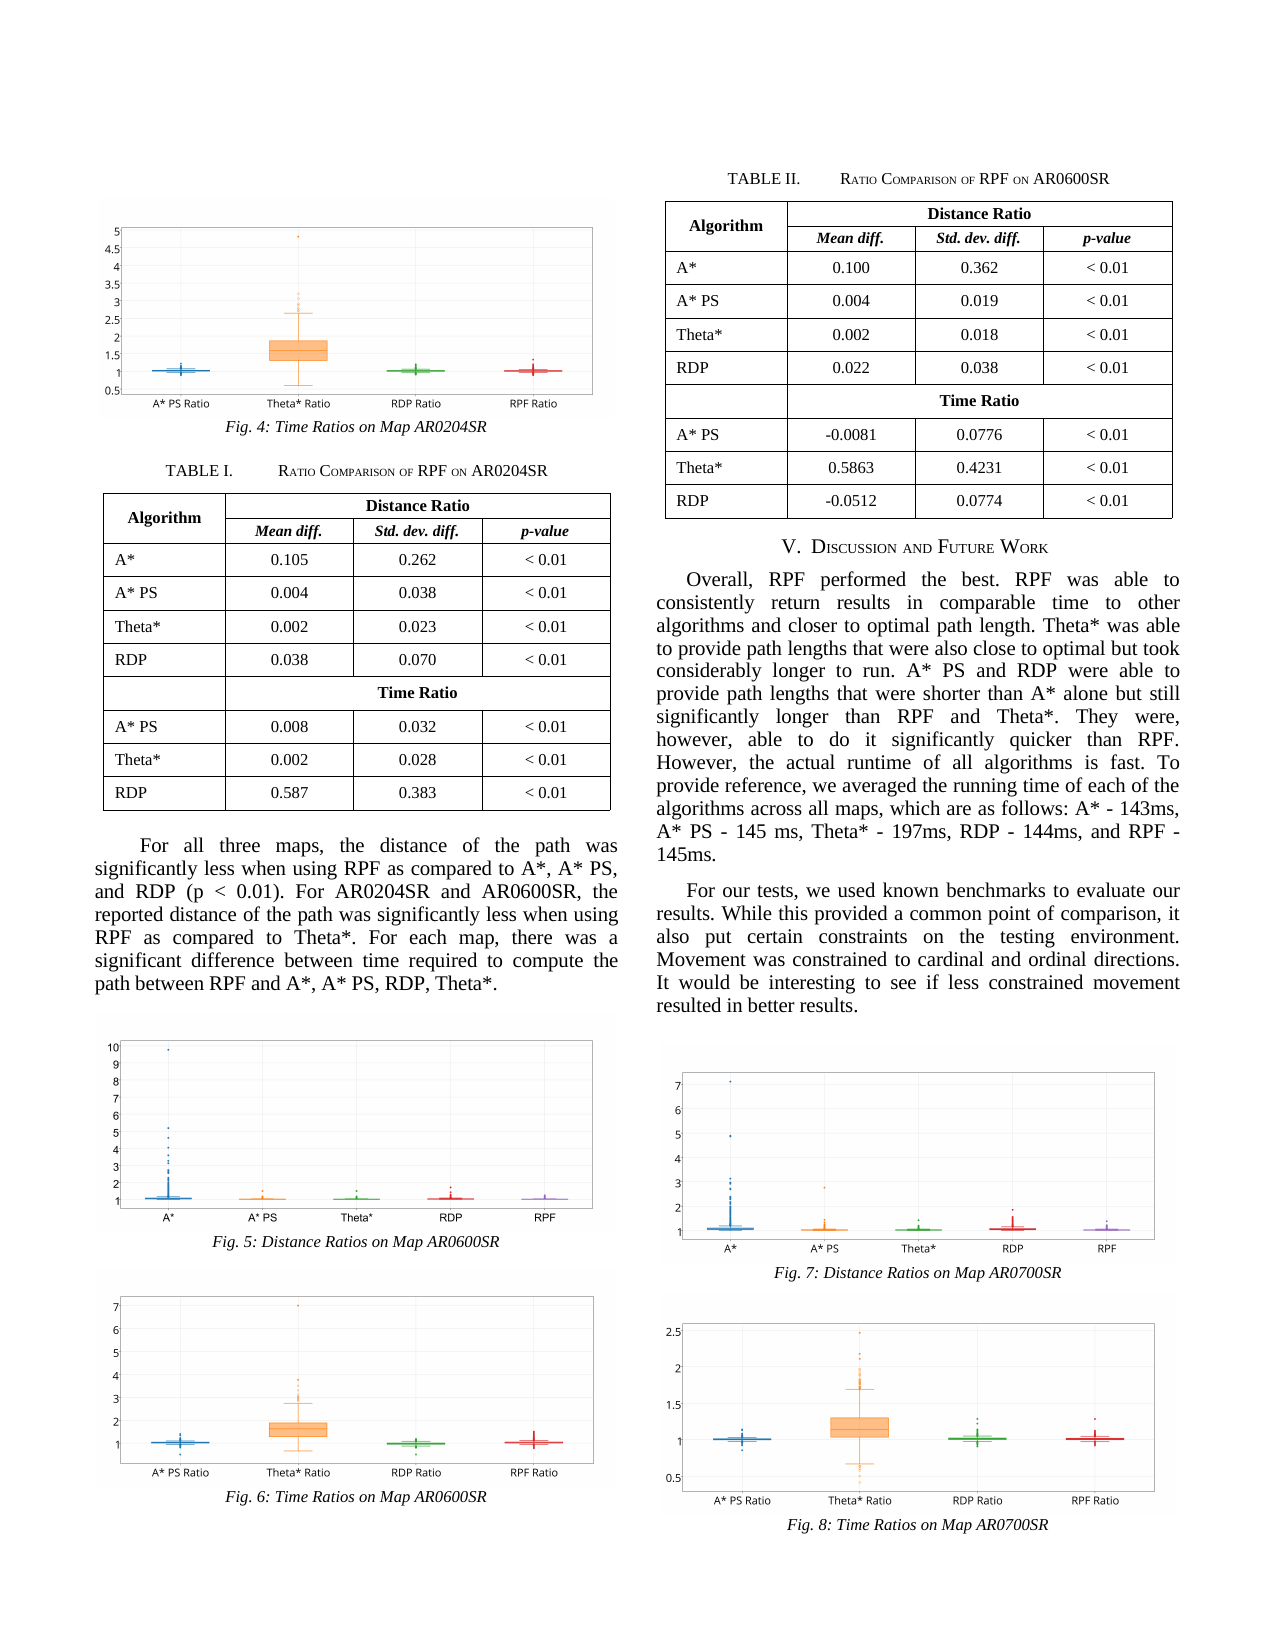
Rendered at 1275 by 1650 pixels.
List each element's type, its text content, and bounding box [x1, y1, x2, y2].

table_cell 0.032 [354, 711, 482, 743]
table_cell 0.023 [354, 611, 482, 643]
table_cell < 0.01 [483, 544, 610, 576]
table_cell 0.002 [226, 744, 353, 776]
table_cell Mean diff. [788, 227, 915, 251]
picture [659, 1294, 1178, 1515]
table_cell < 0.01 [483, 577, 610, 609]
table_cell < 0.01 [483, 777, 610, 809]
table_cell < 0.01 [483, 611, 610, 643]
list Ratio Comparison of RPF on AR0600SR [656, 169, 1181, 188]
table_header Distance Ratio [226, 494, 610, 518]
table_cell [104, 677, 225, 709]
table_cell < 0.01 [483, 744, 610, 776]
table_cell 0.587 [226, 777, 353, 809]
table_cell A* [666, 252, 787, 284]
table_cell < 0.01 [483, 711, 610, 743]
table_cell -0.0512 [788, 485, 915, 517]
table_cell RDP [104, 644, 225, 676]
table_cell 0.038 [354, 577, 482, 609]
text Fig. 5: Distance Ratios on Map AR0600SR [97, 1232, 616, 1251]
table_cell A* PS [104, 711, 225, 743]
table_cell 0.4231 [916, 452, 1043, 484]
table_cell RDP [104, 777, 225, 809]
text For all three maps, the distance of the path was significantly less when using RPF as compared to A*, A* PS, and RDP (p < 0.01). For AR0204SR and AR0600SR, the reported distance of the path was significantly less when using RPF as compared to Theta*. For each map, there was a significant difference between time required to compute the path between RPF and A*, A* PS, RDP, Theta*. [94, 833, 619, 995]
table_cell 0.0776 [916, 419, 1043, 451]
table_cell 0.100 [788, 252, 915, 284]
table_cell 0.038 [226, 644, 353, 676]
table_cell 0.018 [916, 319, 1043, 351]
table_cell 0.002 [788, 319, 915, 351]
picture [659, 1043, 1178, 1263]
table_cell < 0.01 [1044, 352, 1172, 384]
table_cell Theta* [104, 744, 225, 776]
table_cell Time Ratio [788, 385, 1172, 417]
text Fig. 6: Time Ratios on Map AR0600SR [98, 1487, 616, 1506]
table_cell p-value [1044, 227, 1172, 251]
list Ratio Comparison of RPF on AR0204SR [94, 461, 619, 480]
table_cell 0.008 [226, 711, 353, 743]
text Fig. 7: Distance Ratios on Map AR0700SR [659, 1263, 1177, 1282]
table_header Algorithm [104, 494, 225, 543]
table_cell 0.019 [916, 285, 1043, 317]
table_cell Std. dev. diff. [916, 227, 1043, 251]
text Fig. 8: Time Ratios on Map AR0700SR [659, 1515, 1177, 1533]
table_cell [666, 385, 787, 417]
table_cell < 0.01 [483, 644, 610, 676]
text For our tests, we used known benchmarks to evaluate our results. While this provided a common point of comparison, it also put certain constraints on the testing environment. Movement was constrained to cardinal and ordinal directions. It would be interesting to see if less constrained movement resulted in better results. [656, 878, 1181, 1017]
table_cell < 0.01 [1044, 419, 1172, 451]
table_cell 0.022 [788, 352, 915, 384]
table_cell 0.070 [354, 644, 482, 676]
table_cell 0.0774 [916, 485, 1043, 517]
table_cell 0.004 [226, 577, 353, 609]
text Fig. 4: Time Ratios on Map AR0204SR [98, 418, 615, 436]
table_cell RDP [666, 352, 787, 384]
table_cell 0.105 [226, 544, 353, 576]
table_cell Theta* [666, 452, 787, 484]
table_header Distance Ratio [788, 202, 1172, 226]
table_cell 0.028 [354, 744, 482, 776]
table_cell Mean diff. [226, 519, 353, 543]
picture [97, 1267, 617, 1487]
text Overall, RPF performed the best. RPF was able to consistently return results in comparable time to other algorithms and closer to optimal path length. Theta* was able to provide path lengths that were also close to optimal but took considerably longer to run. A* PS and RDP were able to provide path lengths that were shorter than A* alone but still significantly longer than RPF and Theta*. They were, however, able to do it significantly quicker than RPF. However, the actual runtime of all algorithms is fast. To provide reference, we averaged the running time of each of the algorithms across all maps, which are as follows: A* - 143ms, A* PS - 145 ms, Theta* - 197ms, RDP - 144ms, and RPF - 145ms. [656, 567, 1181, 866]
table_cell 0.5863 [788, 452, 915, 484]
table_cell Theta* [666, 319, 787, 351]
table_cell A* PS [666, 419, 787, 451]
table_cell A* PS [666, 285, 787, 317]
table_cell < 0.01 [1044, 285, 1172, 317]
table_cell -0.0081 [788, 419, 915, 451]
table_cell < 0.01 [1044, 319, 1172, 351]
picture [98, 198, 616, 418]
table_cell A* PS [104, 577, 225, 609]
table_cell RDP [666, 485, 787, 517]
table_cell < 0.01 [1044, 485, 1172, 517]
table_cell 0.383 [354, 777, 482, 809]
picture [97, 1012, 616, 1232]
table_cell 0.002 [226, 611, 353, 643]
subtitle Discussion and Future Work [659, 534, 1181, 558]
table_cell p-value [483, 519, 610, 543]
table_cell 0.262 [354, 544, 482, 576]
table_cell 0.362 [916, 252, 1043, 284]
table_header Algorithm [666, 202, 787, 251]
table_cell Theta* [104, 611, 225, 643]
table_cell Std. dev. diff. [354, 519, 482, 543]
table_cell < 0.01 [1044, 252, 1172, 284]
table_cell A* [104, 544, 225, 576]
table_cell 0.004 [788, 285, 915, 317]
table_cell 0.038 [916, 352, 1043, 384]
table_cell < 0.01 [1044, 452, 1172, 484]
table_cell Time Ratio [226, 677, 610, 709]
